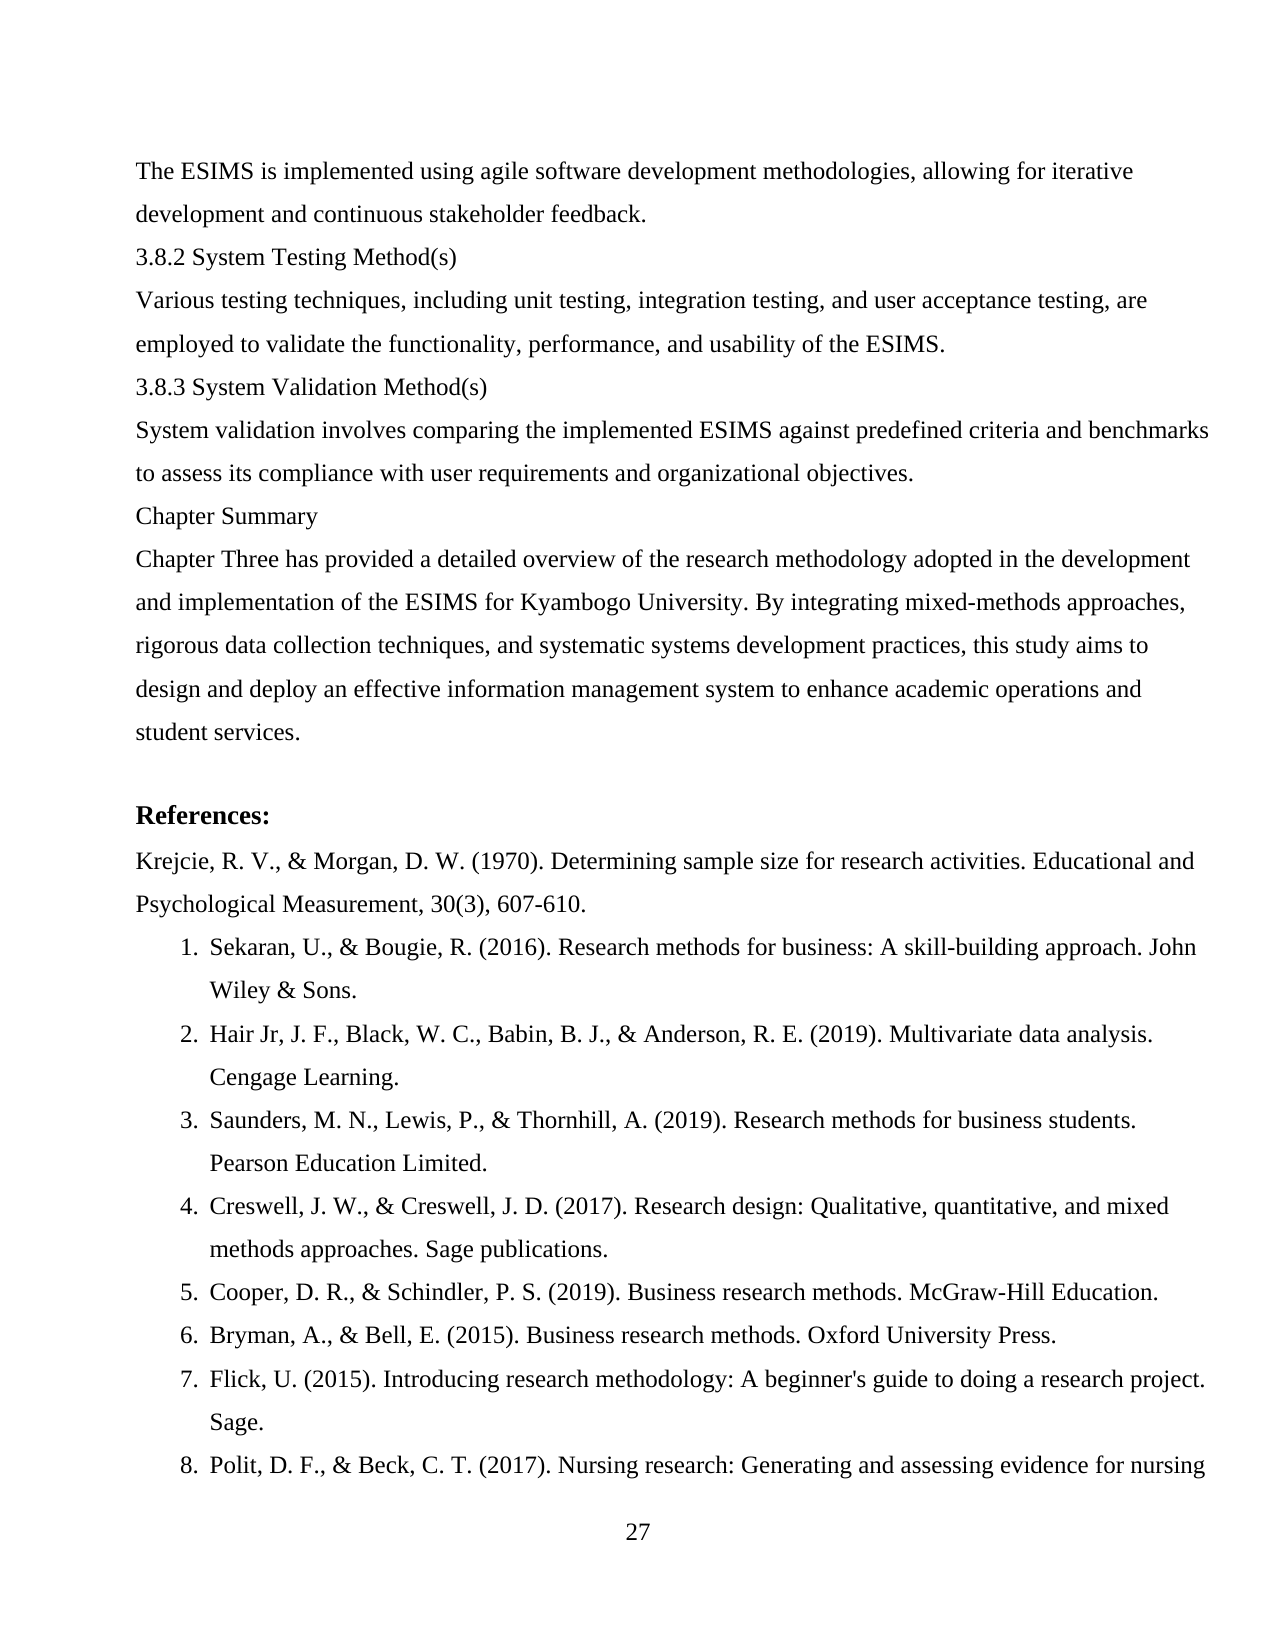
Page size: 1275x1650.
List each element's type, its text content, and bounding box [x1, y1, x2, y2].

list Bryman, A., & Bell, E. (2015). Business research methods. Oxford University Press. [180, 1321, 1210, 1349]
list Sekaran, U., & Bougie, R. (2016). Research methods for business: A skill-building approach. John Wiley & Sons. [180, 932, 1210, 1004]
text Krejcie, R. V., & Morgan, D. W. (1970). Determining sample size for research activities. Educational and Psychological Measurement, 30(3), 607-610. [135, 846, 1210, 918]
text Chapter Three has provided a detailed overview of the research methodology adopted in the development and implementation of the ESIMS for Kyambogo University. By integrating mixed-methods approaches, rigorous data collection techniques, and systematic systems development practices, this study aims to design and deploy an effective information management system to enhance academic operations and student services. [135, 544, 1210, 746]
text 3.8.2 System Testing Method(s) [135, 242, 1210, 271]
list Creswell, J. W., & Creswell, J. D. (2017). Research design: Qualitative, quantitative, and mixed methods approaches. Sage publications. [180, 1191, 1210, 1263]
text The ESIMS is implemented using agile software development methodologies, allowing for iterative development and continuous stakeholder feedback. [135, 156, 1210, 228]
list Polit, D. F., & Beck, C. T. (2017). Nursing research: Generating and assessing evidence for nursing [180, 1450, 1210, 1479]
text Chapter Summary [135, 501, 1210, 530]
text 3.8.3 System Validation Method(s) [135, 372, 1210, 401]
list Hair Jr, J. F., Black, W. C., Babin, B. J., & Anderson, R. E. (2019). Multivariate data analysis. Cengage Learning. [180, 1019, 1210, 1091]
list Saunders, M. N., Lewis, P., & Thornhill, A. (2019). Research methods for business students. Pearson Education Limited. [180, 1105, 1210, 1177]
text References: [135, 799, 1210, 831]
list Flick, U. (2015). Introducing research methodology: A beginner's guide to doing a research project. Sage. [180, 1364, 1210, 1436]
text System validation involves comparing the implemented ESIMS against predefined criteria and benchmarks to assess its compliance with user requirements and organizational objectives. [135, 415, 1210, 487]
text Various testing techniques, including unit testing, integration testing, and user acceptance testing, are employed to validate the functionality, performance, and usability of the ESIMS. [135, 286, 1210, 357]
list Cooper, D. R., & Schindler, P. S. (2019). Business research methods. McGraw-Hill Education. [180, 1277, 1210, 1306]
